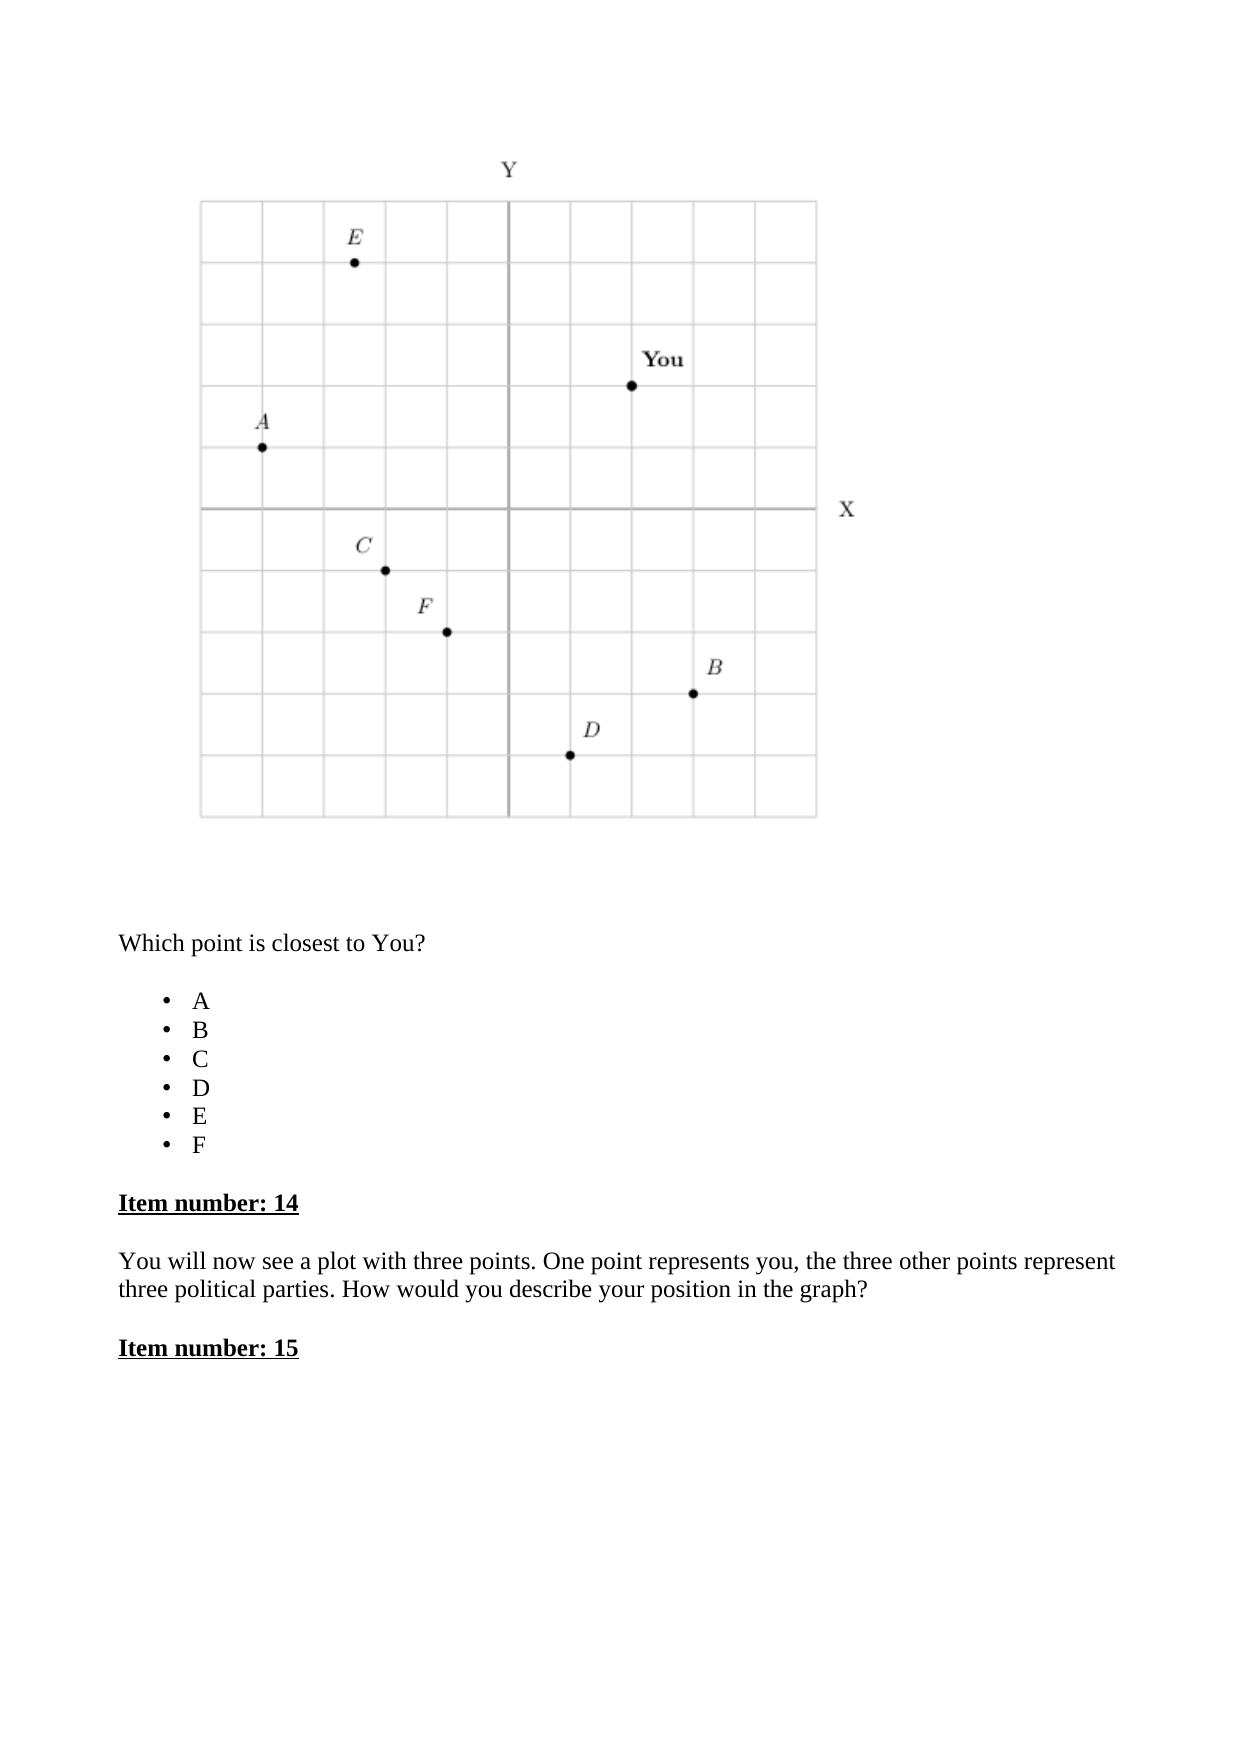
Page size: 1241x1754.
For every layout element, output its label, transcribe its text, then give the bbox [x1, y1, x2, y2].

text Which point is closest to You? [118, 118, 1122, 957]
list E [162, 1101, 1122, 1130]
list D [162, 1073, 1122, 1101]
list B [162, 1015, 1122, 1044]
list A [162, 986, 1122, 1015]
text Item number: 15 [118, 1333, 1122, 1390]
list C [162, 1044, 1122, 1073]
text Item number: 14 You will now see a plot with three points. One point represents you, the three other points represent three political parties. How would you describe your position in the graph? [118, 1188, 1122, 1303]
list F [162, 1130, 1122, 1159]
